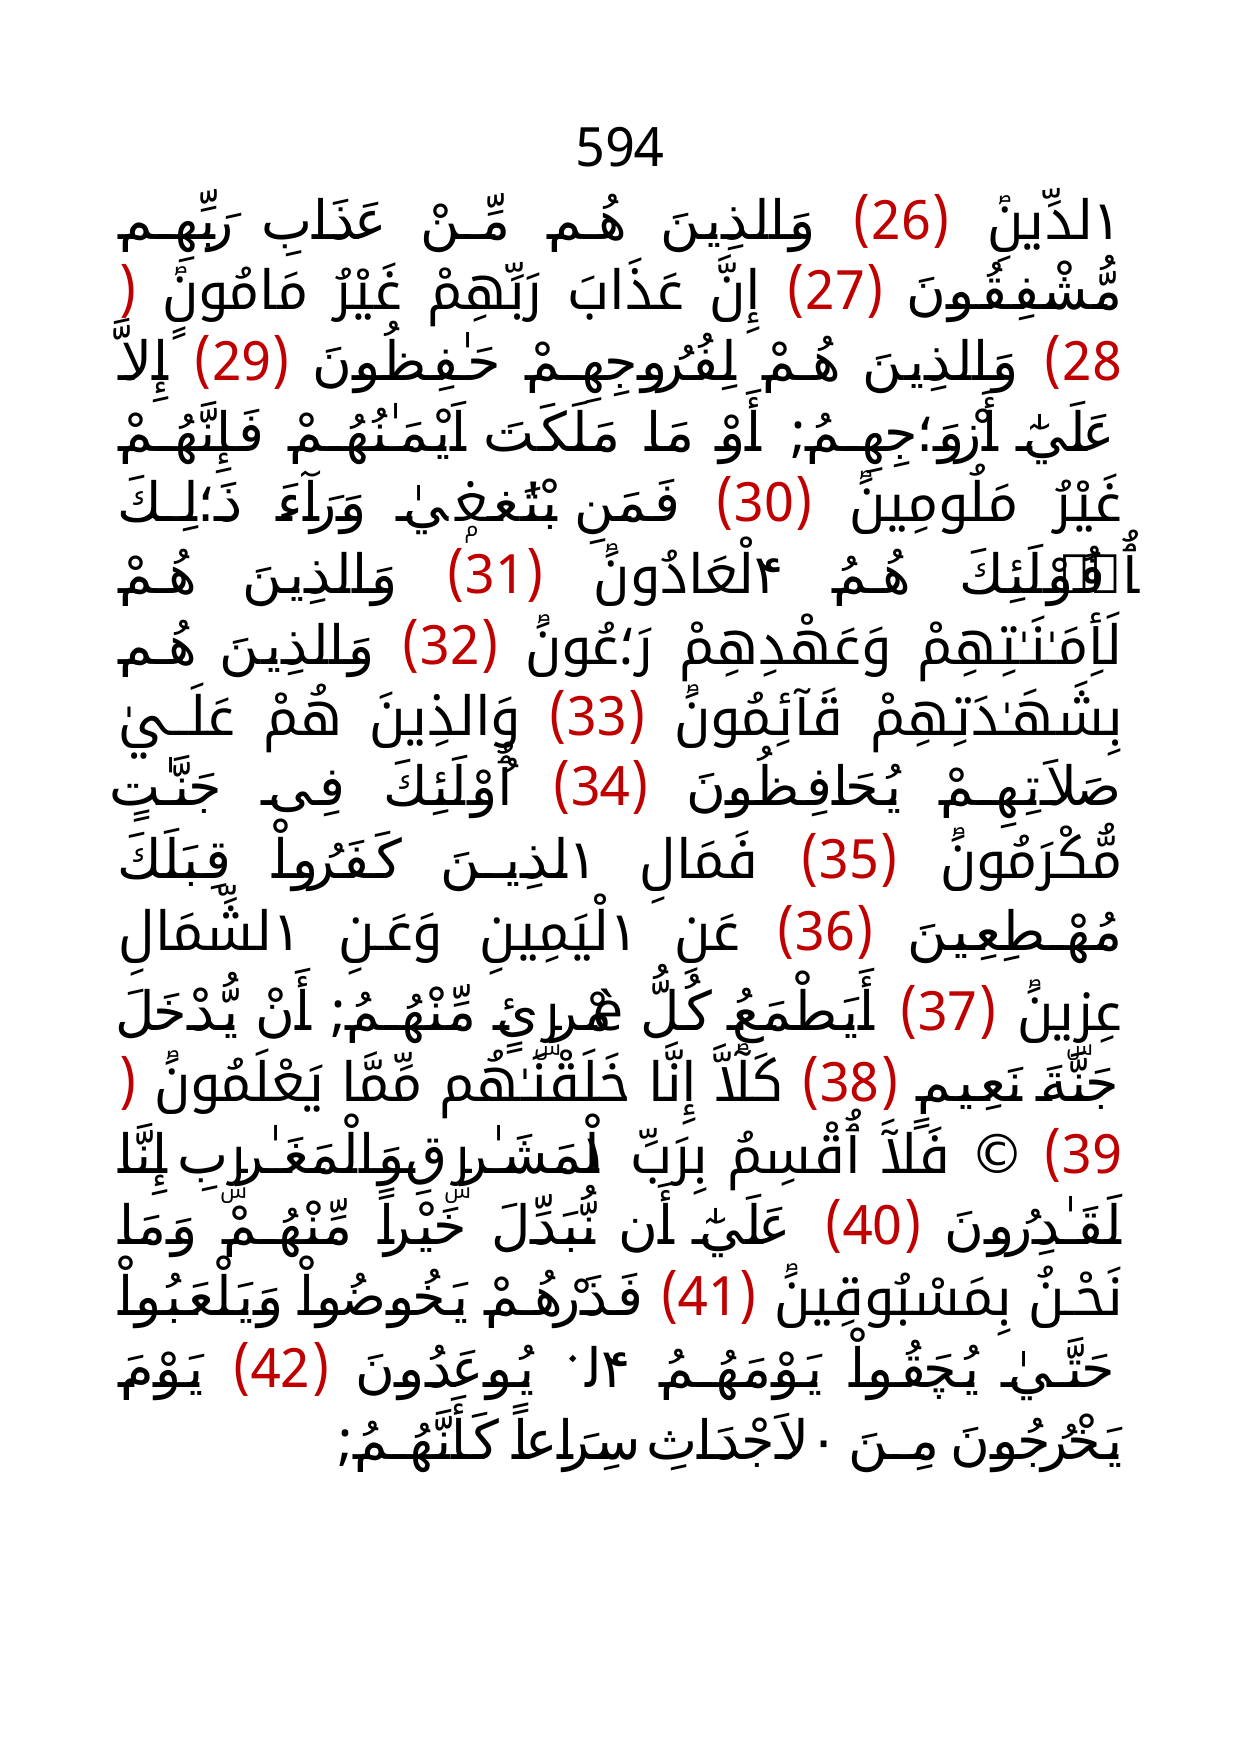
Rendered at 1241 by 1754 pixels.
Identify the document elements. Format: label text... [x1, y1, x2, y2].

text ۱لدِّينِؐ (26) وَالذِينَ هُم مِّــنْ عَذَابِ رَبِّهِم مُّشْفِقُونَ (27) إِنَّ عَذَابَ رَبِّهِمْ غَيْرُ مَامُونٍؐ (28) وَالذِينَ هُمْ لِفُرُوجِهِمْ حَـٰفِظُونَ (29) إِلاَّ عَلَيٰٓ أَزْوَ؛جِهِمُ; أَوْ مَا مَلَكَتَ اَيْمَـٰنُهُمْ فَإِنَّهُمْ غَيْرُ مَلُومِينَؐ (30) فَمَنِ 'بْتَغۭيٰ وَرَآءَ ذَ؛لِــكَ فَٱُوْلَئِكَ هُمُ ۴لْعَادُونَؐ (31) وَالذِينَ هُمْ لَأِمَـٰنَـٰتِهِمْ وَعَهْدِهِمْ رَ؛عُونَؐ (32) وَالذِينَ هُم بِشَهَـٰدَتِهِمْ قَآئِمُونَؐ (33) وَالذِينَ هُمْ عَلَــيٰ صَلاَتِهِمْ يُحَافِظُونَ (34) ٱُوْلَئِكَ فِى جَنَّـٰتٍ مُّكْرَمُونَؐ (35) فَمَالِ ۱لذِيــنَ كَفَرُواْ قِبَلَكَ مُهْطِعِينَ (36) عَنِ ۱لْيَمِينِ وَعَـنِ ۱لشِّمَالِ عِزۣينَؐ (37) أَيَطْمَعُ كُلُّ èمْرۣئٍ مِّنْهُمُ; أَنْ يُّدْخَلَ جَنَّةَ نَعِيمٍ (38) كَلٓؐاَّ إِنَّا خَلَقْنَـٰهُم مِّمَّا يَعْلَمُونَؐ (39) © فَلآَ ٱُقْسِمُ بِرَبِّ ۱لْمَشَـٰرۣقِ وَالْمَغَـٰرۣبِ إِنَّا لَقَـٰدِرُونَ (40) عَلَيٰٓ أَن نُّبَدِّلَ خَيْراً مِّنْهُمْ وَمَا نَحْـنُ بِمَسْبُوقِينَؐ (41) فَذَرْهُمْ يَخُوضُواْ وَيَلْعَبُواْ حَتَّـيٰ يُچَقُواْ يَوْمَهُمُ ۴ﻟ﮲ يُوعَدُونَ (42) يَوْمَ يَخْرُجُونَ مِــنَ ۰لاَجْدَاثِ سِرَاعاً كَأَنَّهُمُ; [118, 189, 1122, 1482]
text 594 [118, 118, 1122, 189]
